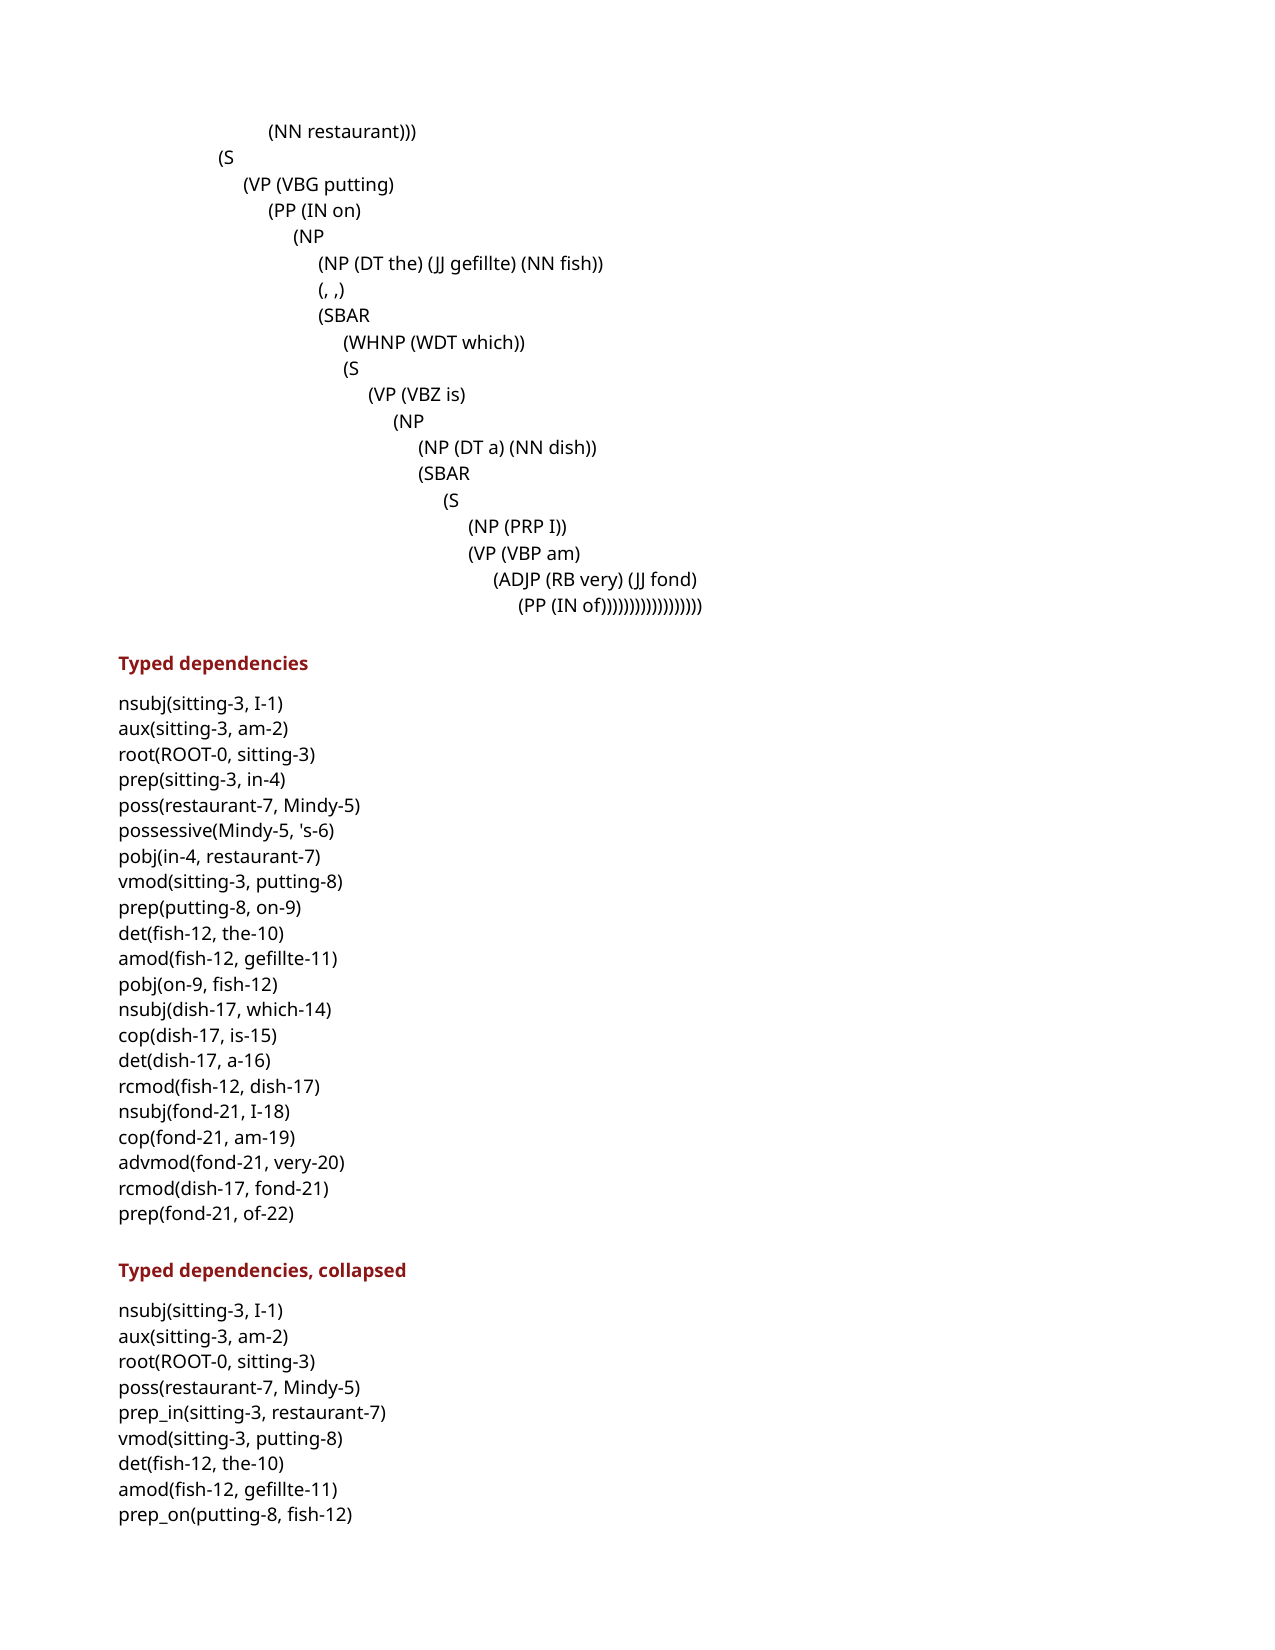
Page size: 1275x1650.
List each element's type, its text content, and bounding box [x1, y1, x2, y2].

text amod(fish-12, gefillte-11) [118, 1476, 1157, 1502]
subtitle Typed dependencies [118, 650, 1157, 676]
text nsubj(sitting-3, I-1) [118, 690, 1157, 716]
text prep(fond-21, of-22) [118, 1201, 1157, 1226]
text (, ,) [118, 276, 1157, 303]
text root(ROOT-0, sitting-3) [118, 1348, 1157, 1374]
text pobj(on-9, fish-12) [118, 971, 1157, 996]
text (VP (VBZ is) [118, 382, 1157, 408]
text (PP (IN on) [118, 197, 1157, 223]
text rcmod(fish-12, dish-17) [118, 1073, 1157, 1098]
subtitle Typed dependencies, collapsed [118, 1257, 1157, 1283]
text vmod(sitting-3, putting-8) [118, 1425, 1157, 1451]
text (S [118, 355, 1157, 382]
text (NP [118, 408, 1157, 434]
text prep(sitting-3, in-4) [118, 767, 1157, 792]
text amod(fish-12, gefillte-11) [118, 945, 1157, 971]
text (SBAR [118, 461, 1157, 487]
text prep_in(sitting-3, restaurant-7) [118, 1399, 1157, 1425]
text (PP (IN of)))))))))))))))))) [118, 592, 1157, 619]
text (VP (VBP am) [118, 540, 1157, 566]
text (NN restaurant))) [118, 118, 1157, 144]
text (S [118, 144, 1157, 171]
text aux(sitting-3, am-2) [118, 1323, 1157, 1348]
text (WHNP (WDT which)) [118, 329, 1157, 355]
text (ADJP (RB very) (JJ fond) [118, 566, 1157, 592]
text (NP (PRP I)) [118, 513, 1157, 540]
text det(fish-12, the-10) [118, 1451, 1157, 1476]
text (NP (DT the) (JJ gefillte) (NN fish)) [118, 250, 1157, 276]
text nsubj(sitting-3, I-1) [118, 1297, 1157, 1323]
text advmod(fond-21, very-20) [118, 1149, 1157, 1175]
text prep_on(putting-8, fish-12) [118, 1502, 1157, 1527]
text (S [118, 487, 1157, 513]
text det(dish-17, a-16) [118, 1047, 1157, 1073]
text pobj(in-4, restaurant-7) [118, 843, 1157, 869]
text (VP (VBG putting) [118, 171, 1157, 197]
text possessive(Mindy-5, 's-6) [118, 818, 1157, 843]
text poss(restaurant-7, Mindy-5) [118, 1374, 1157, 1399]
text cop(dish-17, is-15) [118, 1022, 1157, 1047]
text nsubj(dish-17, which-14) [118, 996, 1157, 1022]
text aux(sitting-3, am-2) [118, 716, 1157, 741]
text (NP (DT a) (NN dish)) [118, 434, 1157, 461]
text root(ROOT-0, sitting-3) [118, 741, 1157, 767]
text prep(putting-8, on-9) [118, 894, 1157, 920]
text cop(fond-21, am-19) [118, 1124, 1157, 1149]
text (NP [118, 223, 1157, 250]
text poss(restaurant-7, Mindy-5) [118, 792, 1157, 818]
text nsubj(fond-21, I-18) [118, 1098, 1157, 1124]
text det(fish-12, the-10) [118, 920, 1157, 945]
text (SBAR [118, 303, 1157, 329]
text rcmod(dish-17, fond-21) [118, 1175, 1157, 1201]
text vmod(sitting-3, putting-8) [118, 869, 1157, 894]
